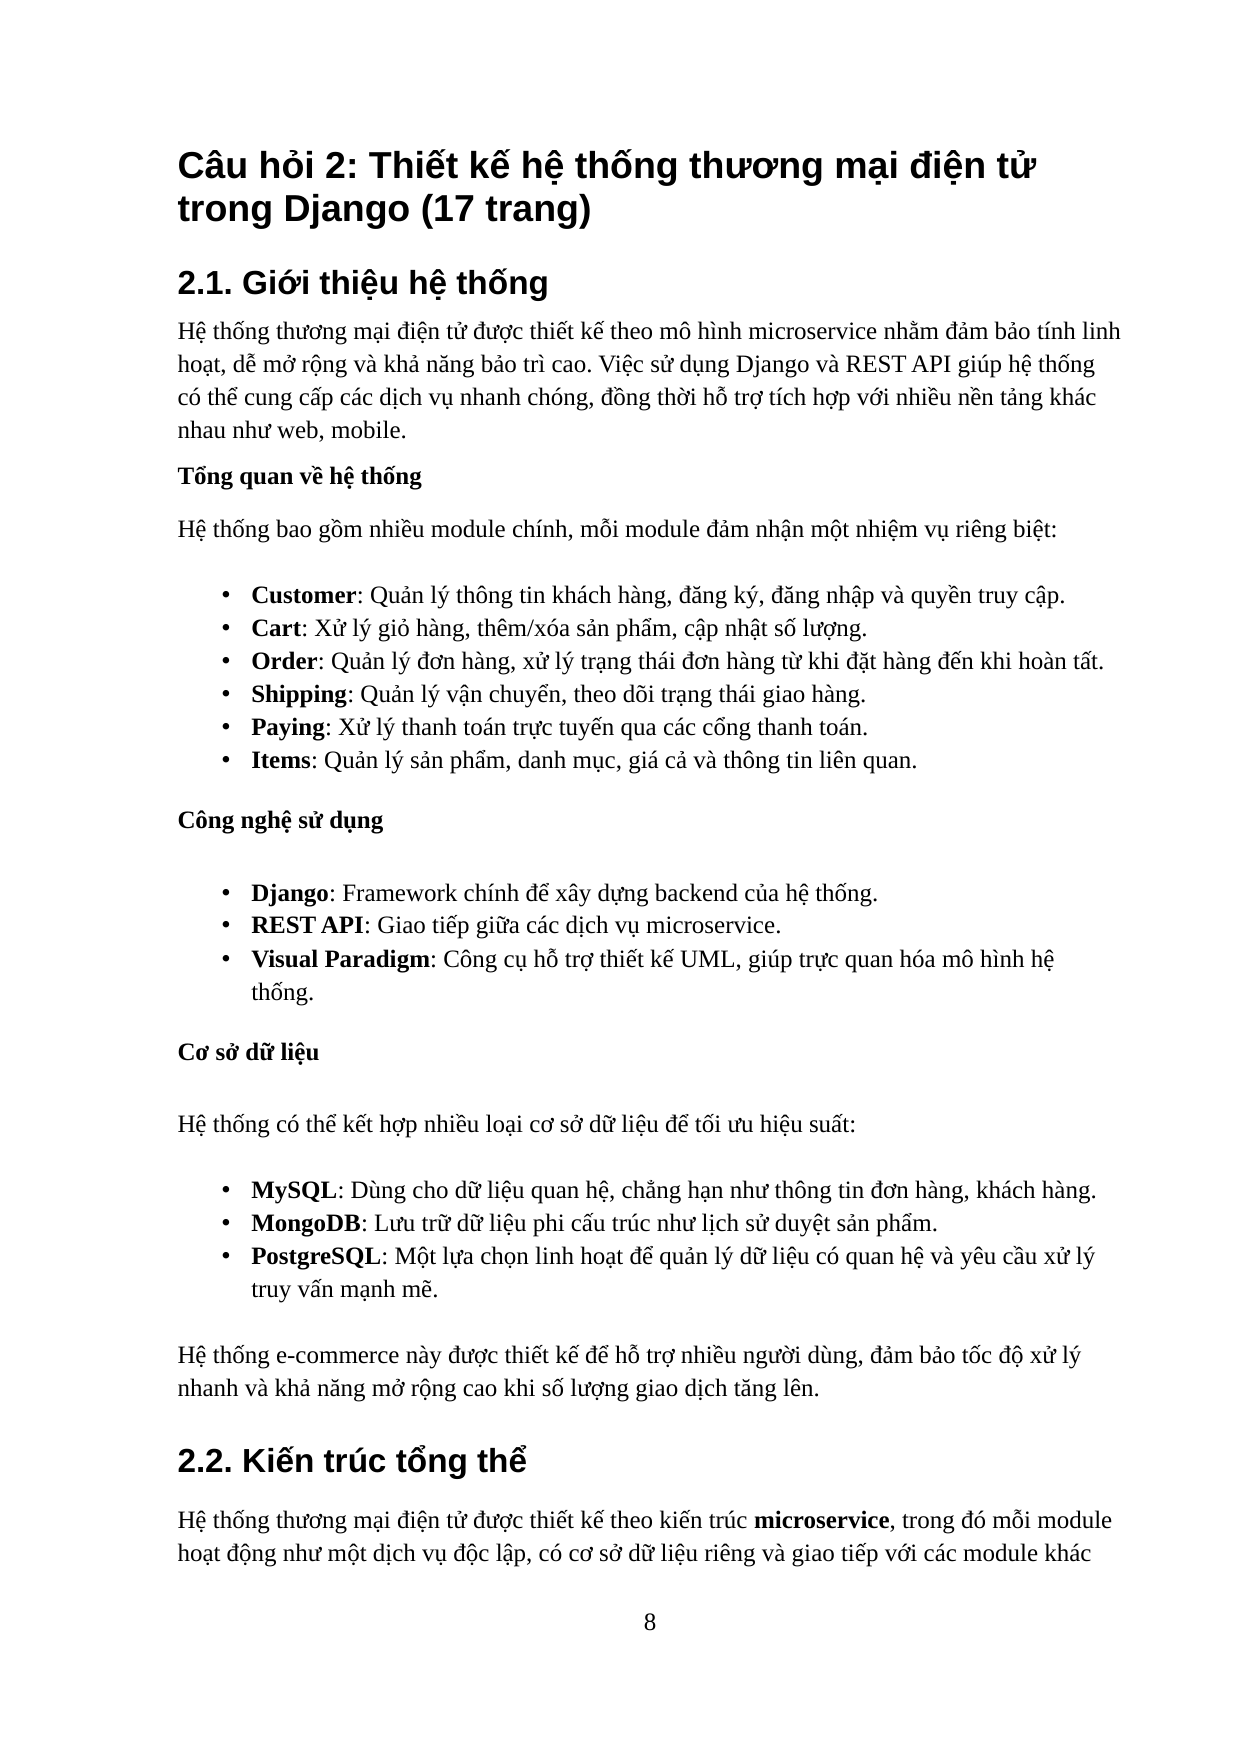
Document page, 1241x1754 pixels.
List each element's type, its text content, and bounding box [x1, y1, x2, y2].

subtitle Cơ sở dữ liệu [177, 1037, 1122, 1066]
text Hệ thống thương mại điện tử được thiết kế theo mô hình microservice nhằm đảm bảo tính linh hoạt, dễ mở rộng và khả năng bảo trì cao. Việc sử dụng Django và REST API giúp hệ thống có thể cung cấp các dịch vụ nhanh chóng, đồng thời hỗ trợ tích hợp với nhiều nền tảng khác nhau như web, mobile. [177, 314, 1122, 444]
list Paying: Xử lý thanh toán trực tuyến qua các cổng thanh toán. [222, 712, 1122, 741]
text Hệ thống có thể kết hợp nhiều loại cơ sở dữ liệu để tối ưu hiệu suất: [177, 1078, 1122, 1137]
subtitle 2.1. Giới thiệu hệ thống [177, 263, 1122, 301]
list Django: Framework chính để xây dựng backend của hệ thống. [222, 847, 1122, 906]
list Items: Quản lý sản phẩm, danh mục, giá cả và thông tin liên quan. [222, 746, 1122, 774]
list Customer: Quản lý thông tin khách hàng, đăng ký, đăng nhập và quyền truy cập. [222, 562, 1122, 609]
list Order: Quản lý đơn hàng, xử lý trạng thái đơn hàng từ khi đặt hàng đến khi hoàn tất. [222, 646, 1122, 675]
subtitle Tổng quan về hệ thống [177, 461, 1122, 489]
list Shipping: Quản lý vận chuyển, theo dõi trạng thái giao hàng. [222, 679, 1122, 708]
subtitle Câu hỏi 2: Thiết kế hệ thống thương mại điện tử trong Django (17 trang) [177, 143, 1122, 229]
subtitle Công nghệ sử dụng [177, 806, 1122, 834]
subtitle 2.2. Kiến trúc tổng thể [177, 1441, 1122, 1480]
text Hệ thống thương mại điện tử được thiết kế theo kiến trúc microservice, trong đó mỗi module hoạt động như một dịch vụ độc lập, có cơ sở dữ liệu riêng và giao tiếp với các module khác [177, 1492, 1122, 1567]
list PostgreSQL: Một lựa chọn linh hoạt để quản lý dữ liệu có quan hệ và yêu cầu xử lý truy vấn mạnh mẽ. [222, 1241, 1122, 1303]
list MongoDB: Lưu trữ dữ liệu phi cấu trúc như lịch sử duyệt sản phẩm. [222, 1208, 1122, 1237]
text Hệ thống e-commerce này được thiết kế để hỗ trợ nhiều người dùng, đảm bảo tốc độ xử lý nhanh và khả năng mở rộng cao khi số lượng giao dịch tăng lên. [177, 1321, 1122, 1402]
list MySQL: Dùng cho dữ liệu quan hệ, chẳng hạn như thông tin đơn hàng, khách hàng. [222, 1156, 1122, 1203]
list Cart: Xử lý giỏ hàng, thêm/xóa sản phẩm, cập nhật số lượng. [222, 613, 1122, 642]
text Hệ thống bao gồm nhiều module chính, mỗi module đảm nhận một nhiệm vụ riêng biệt: [177, 502, 1122, 543]
list REST API: Giao tiếp giữa các dịch vụ microservice. [222, 911, 1122, 939]
list Visual Paradigm: Công cụ hỗ trợ thiết kế UML, giúp trực quan hóa mô hình hệ thống. [222, 944, 1122, 1005]
